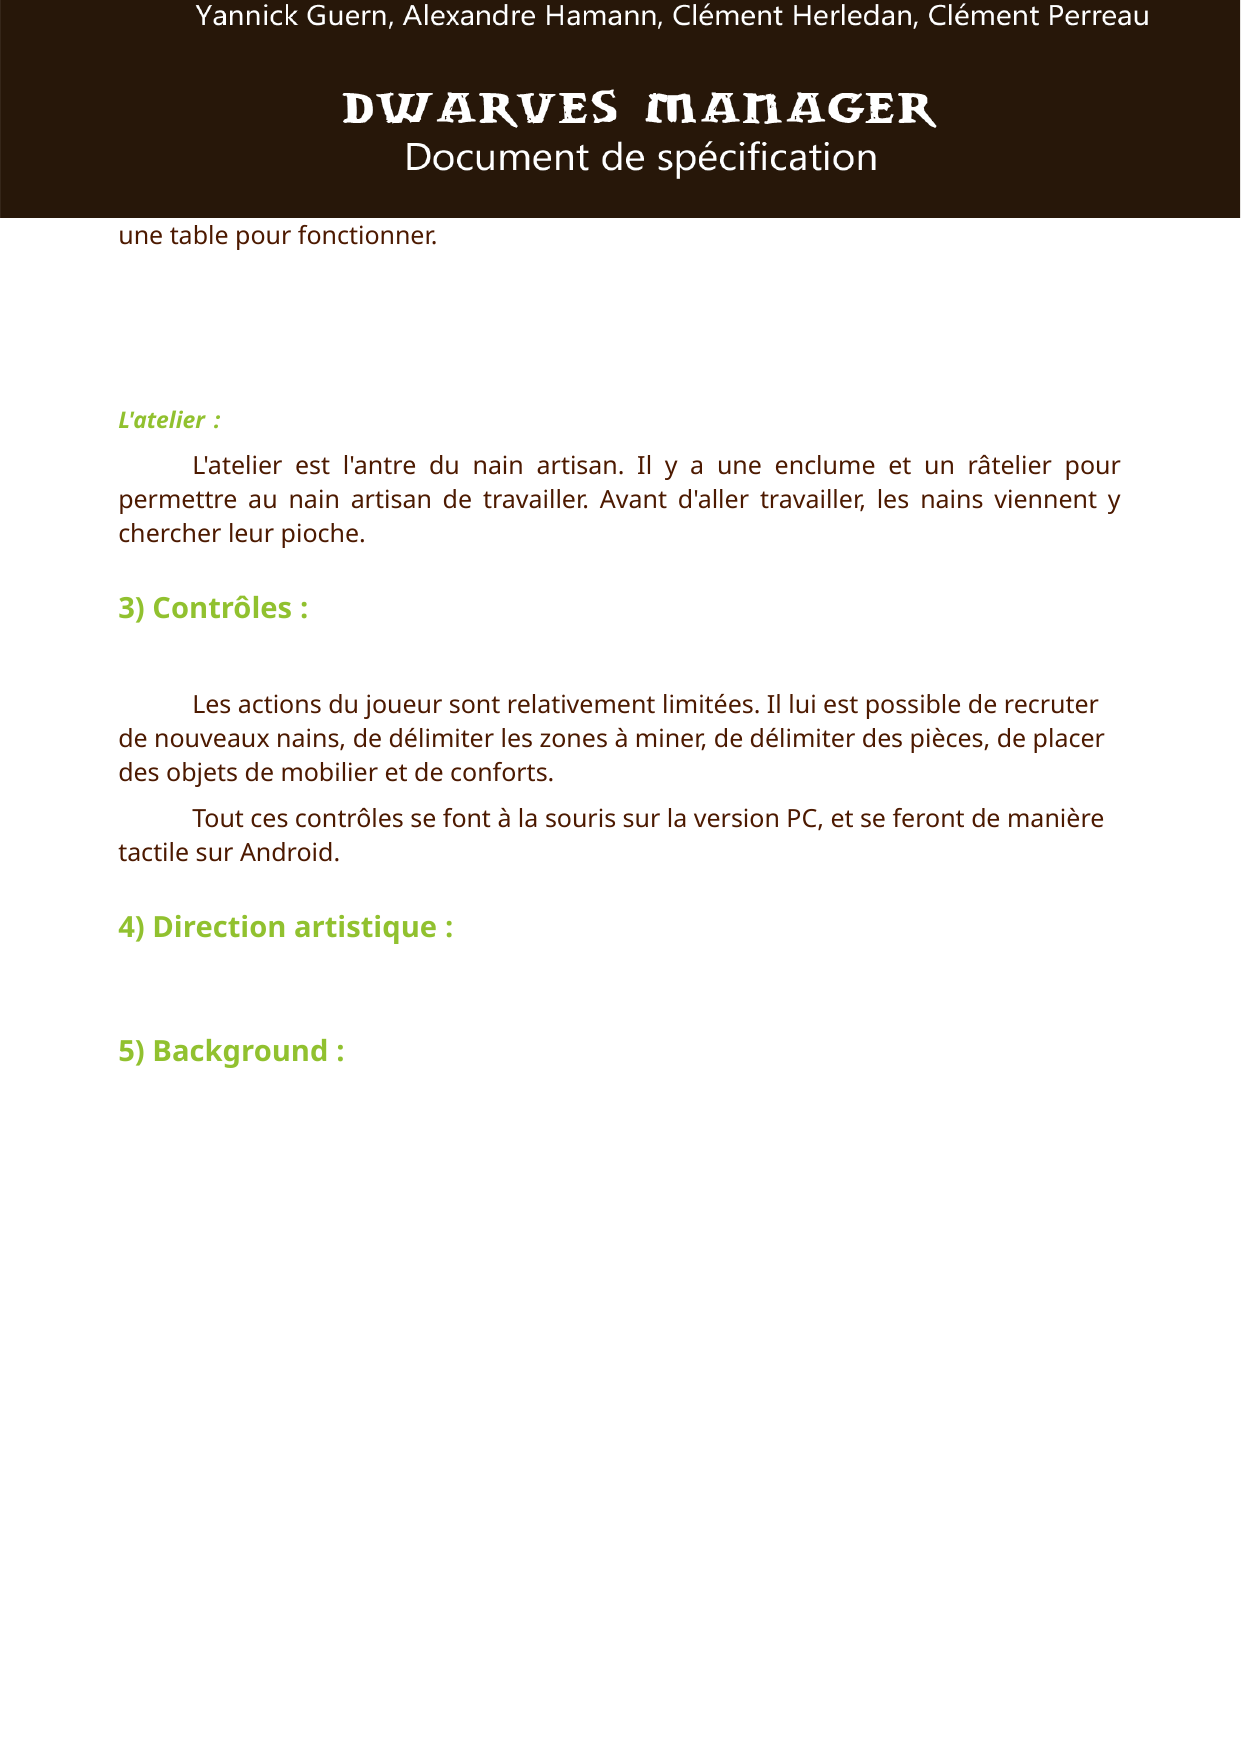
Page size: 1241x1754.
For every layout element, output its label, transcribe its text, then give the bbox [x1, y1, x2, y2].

subtitle 5) Background : [118, 1030, 1122, 1070]
subtitle 4) Direction artistique : [118, 907, 1122, 946]
text Les actions du joueur sont relativement limitées. Il lui est possible de recruter de nouveaux nains, de délimiter les zones à miner, de délimiter des pièces, de placer des objets de mobilier et de conforts. [118, 686, 1122, 788]
subtitle L'atelier : [118, 404, 1122, 435]
text Tout ces contrôles se font à la souris sur la version PC, et se feront de manière tactile sur Android. [118, 801, 1122, 869]
subtitle 3) Contrôles : [118, 588, 1122, 627]
picture [0, 0, 1241, 218]
text une table pour fonctionner. [118, 218, 1122, 251]
text L'atelier est l'antre du nain artisan. Il y a une enclume et un râtelier pour permettre au nain artisan de travailler. Avant d'aller travailler, les nains viennent y chercher leur pioche. [118, 448, 1122, 550]
